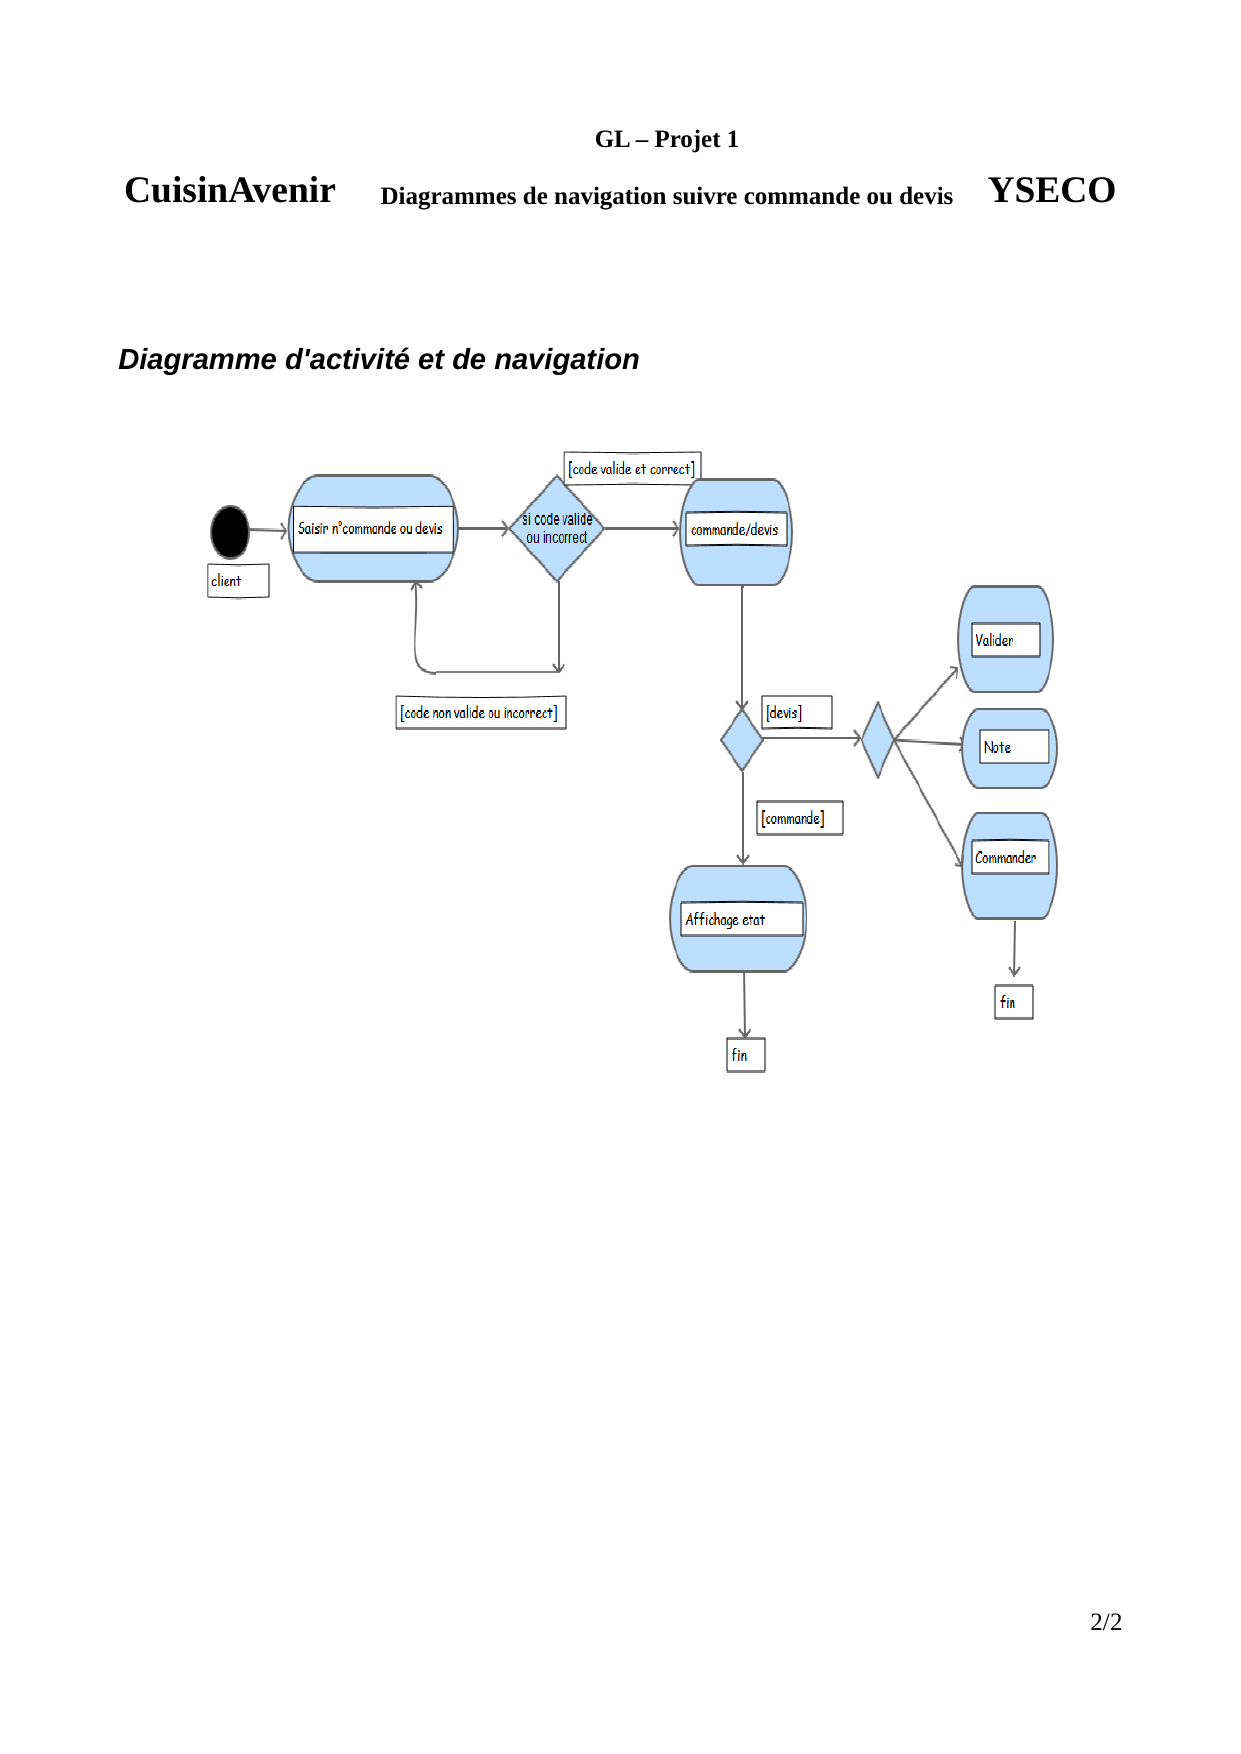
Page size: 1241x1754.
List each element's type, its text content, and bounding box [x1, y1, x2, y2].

subtitle Diagramme d'activité et de navigation [118, 342, 1122, 376]
picture [134, 388, 1106, 1400]
